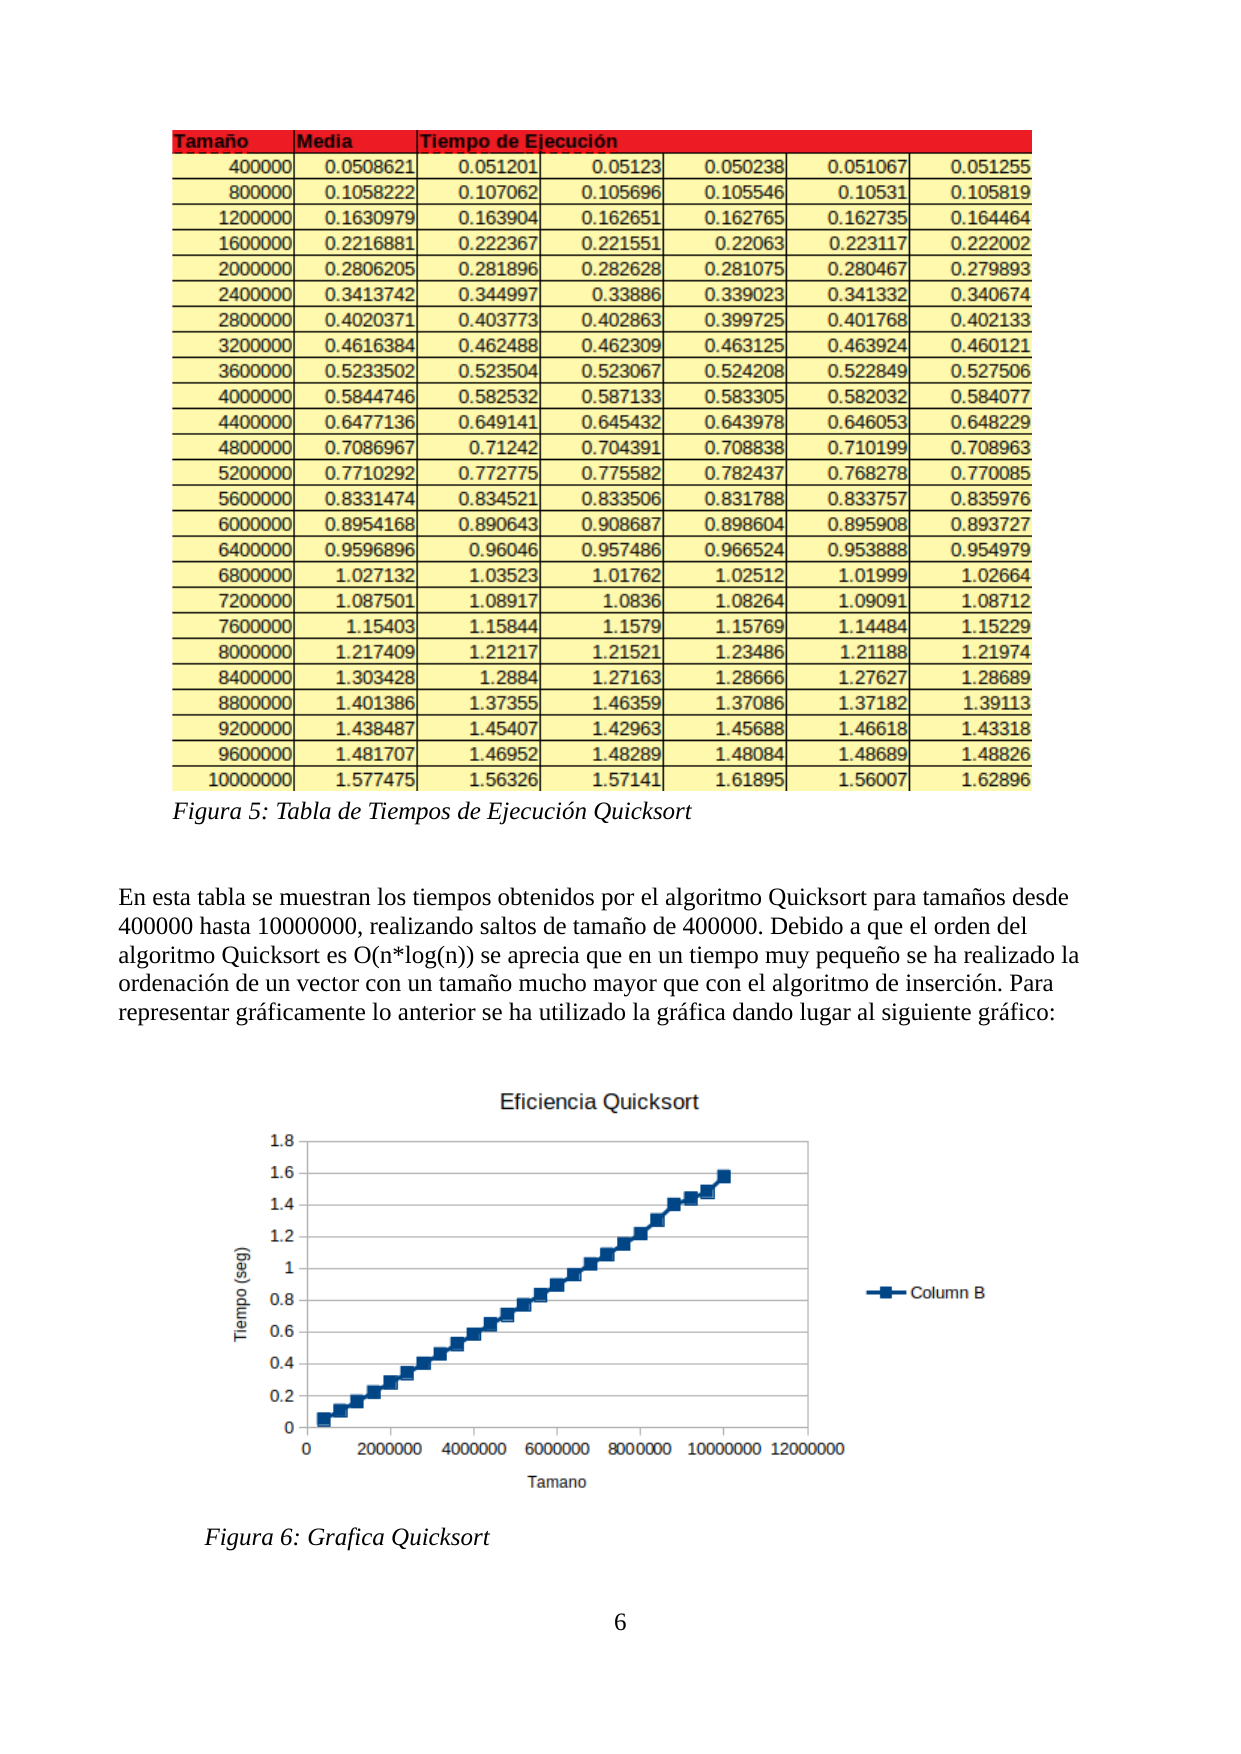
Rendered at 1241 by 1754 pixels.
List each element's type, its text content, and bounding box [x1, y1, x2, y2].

picture [204, 1067, 1003, 1517]
text Figura 5: Tabla de Tiempos de Ejecución Quicksort [172, 131, 1068, 825]
text Figura 6: Grafica Quicksort [204, 1067, 1036, 1551]
picture [172, 130, 1032, 791]
text En esta tabla se muestran los tiempos obtenidos por el algoritmo Quicksort para tamaños desde 400000 hasta 10000000, realizando saltos de tamaño de 400000. Debido a que el orden del algoritmo Quicksort es O(n*log(n)) se aprecia que en un tiempo muy pequeño se ha realizado la ordenación de un vector con un tamaño mucho mayor que con el algoritmo de inserción. Para representar gráficamente lo anterior se ha utilizado la gráfica dando lugar al siguiente gráfico: [118, 882, 1122, 1026]
